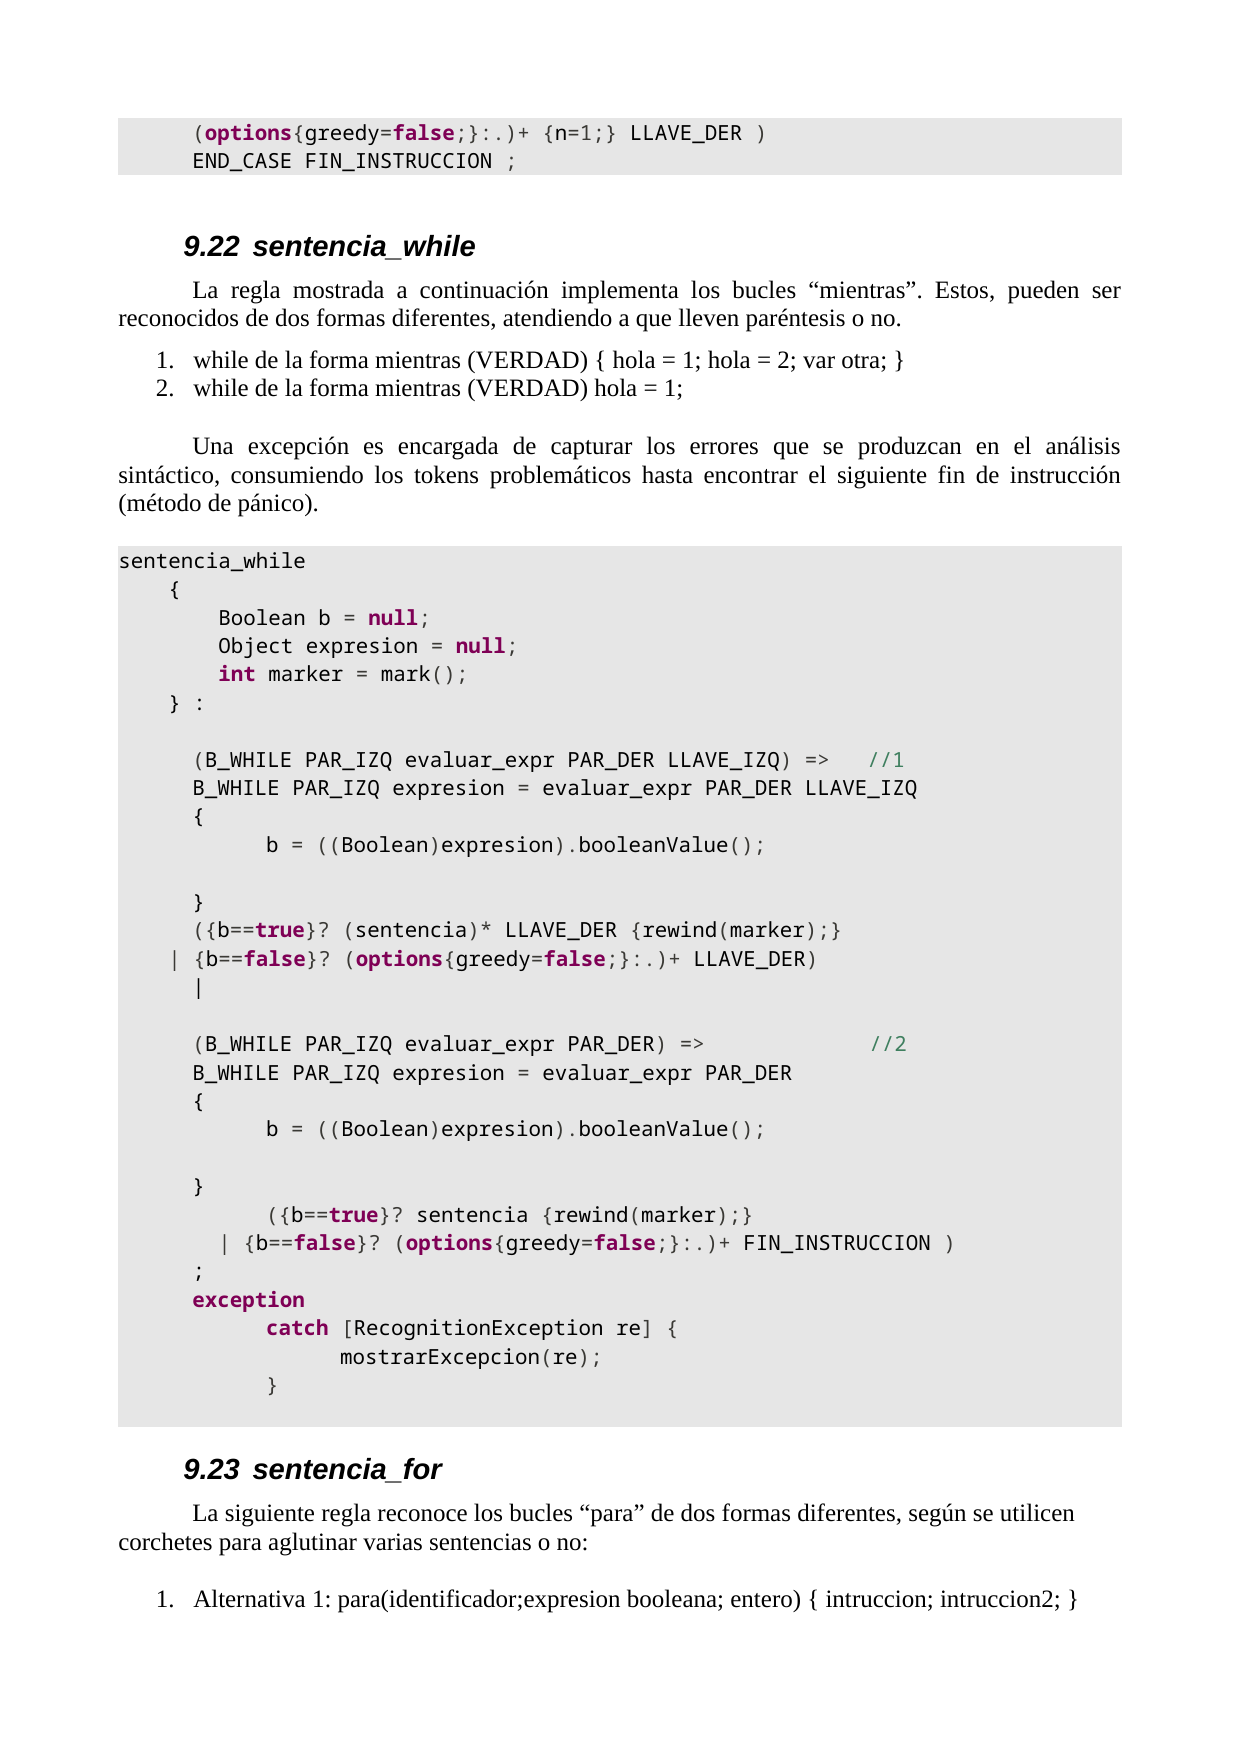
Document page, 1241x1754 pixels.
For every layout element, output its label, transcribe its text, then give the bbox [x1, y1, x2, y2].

text (B_WHILE PAR_IZQ evaluar_expr PAR_DER) => //2 [118, 1029, 1122, 1058]
text int marker = mark(); [118, 659, 1122, 688]
subtitle sentencia_while [178, 229, 1122, 262]
list while de la forma mientras (VERDAD) { hola = 1; hola = 2; var otra; } [156, 345, 1122, 373]
text { [118, 802, 1122, 830]
text La siguiente regla reconoce los bucles “para” de dos formas diferentes, según se utilicen corchetes para aglutinar varias sentencias o no: [118, 1498, 1122, 1556]
text Object expresion = null; [118, 631, 1122, 659]
text } : [118, 688, 1122, 716]
text } [118, 887, 1122, 915]
list while de la forma mientras (VERDAD) hola = 1; [156, 373, 1122, 402]
text B_WHILE PAR_IZQ expresion = evaluar_expr PAR_DER LLAVE_IZQ [118, 773, 1122, 802]
text | {b==false}? (options{greedy=false;}:.)+ LLAVE_DER) [118, 944, 1122, 972]
text La regla mostrada a continuación implementa los bucles “mientras”. Estos, pueden ser reconocidos de dos formas diferentes, atendiendo a que lleven paréntesis o no. [118, 275, 1122, 332]
text | [118, 972, 1122, 1001]
text END_CASE FIN_INSTRUCCION ; [118, 147, 1122, 175]
text exception [118, 1285, 1122, 1313]
text } [118, 1370, 1122, 1399]
text b = ((Boolean)expresion).booleanValue(); [118, 830, 1122, 858]
text ({b==true}? (sentencia)* LLAVE_DER {rewind(marker);} [118, 915, 1122, 944]
text (options{greedy=false;}:.)+ {n=1;} LLAVE_DER ) [118, 118, 1122, 147]
text } [118, 1171, 1122, 1200]
text { [118, 1086, 1122, 1114]
text | {b==false}? (options{greedy=false;}:.)+ FIN_INSTRUCCION ) [118, 1228, 1122, 1257]
text b = ((Boolean)expresion).booleanValue(); [118, 1114, 1122, 1143]
text Boolean b = null; [118, 603, 1122, 631]
text sentencia_while [118, 546, 1122, 574]
text { [118, 574, 1122, 603]
text catch [RecognitionException re] { [118, 1313, 1122, 1342]
text B_WHILE PAR_IZQ expresion = evaluar_expr PAR_DER [118, 1058, 1122, 1086]
subtitle sentencia_for [178, 1452, 1122, 1486]
text mostrarExcepcion(re); [118, 1342, 1122, 1370]
text Una excepción es encargada de capturar los errores que se produzcan en el análisis sintáctico, consumiendo los tokens problemáticos hasta encontrar el siguiente fin de instrucción (método de pánico). [118, 431, 1122, 517]
text (B_WHILE PAR_IZQ evaluar_expr PAR_DER LLAVE_IZQ) => //1 [118, 745, 1122, 773]
text ({b==true}? sentencia {rewind(marker);} [118, 1200, 1122, 1228]
list Alternativa 1: para(identificador;expresion booleana; entero) { intruccion; intruccion2; } [156, 1584, 1122, 1613]
text ; [118, 1257, 1122, 1285]
